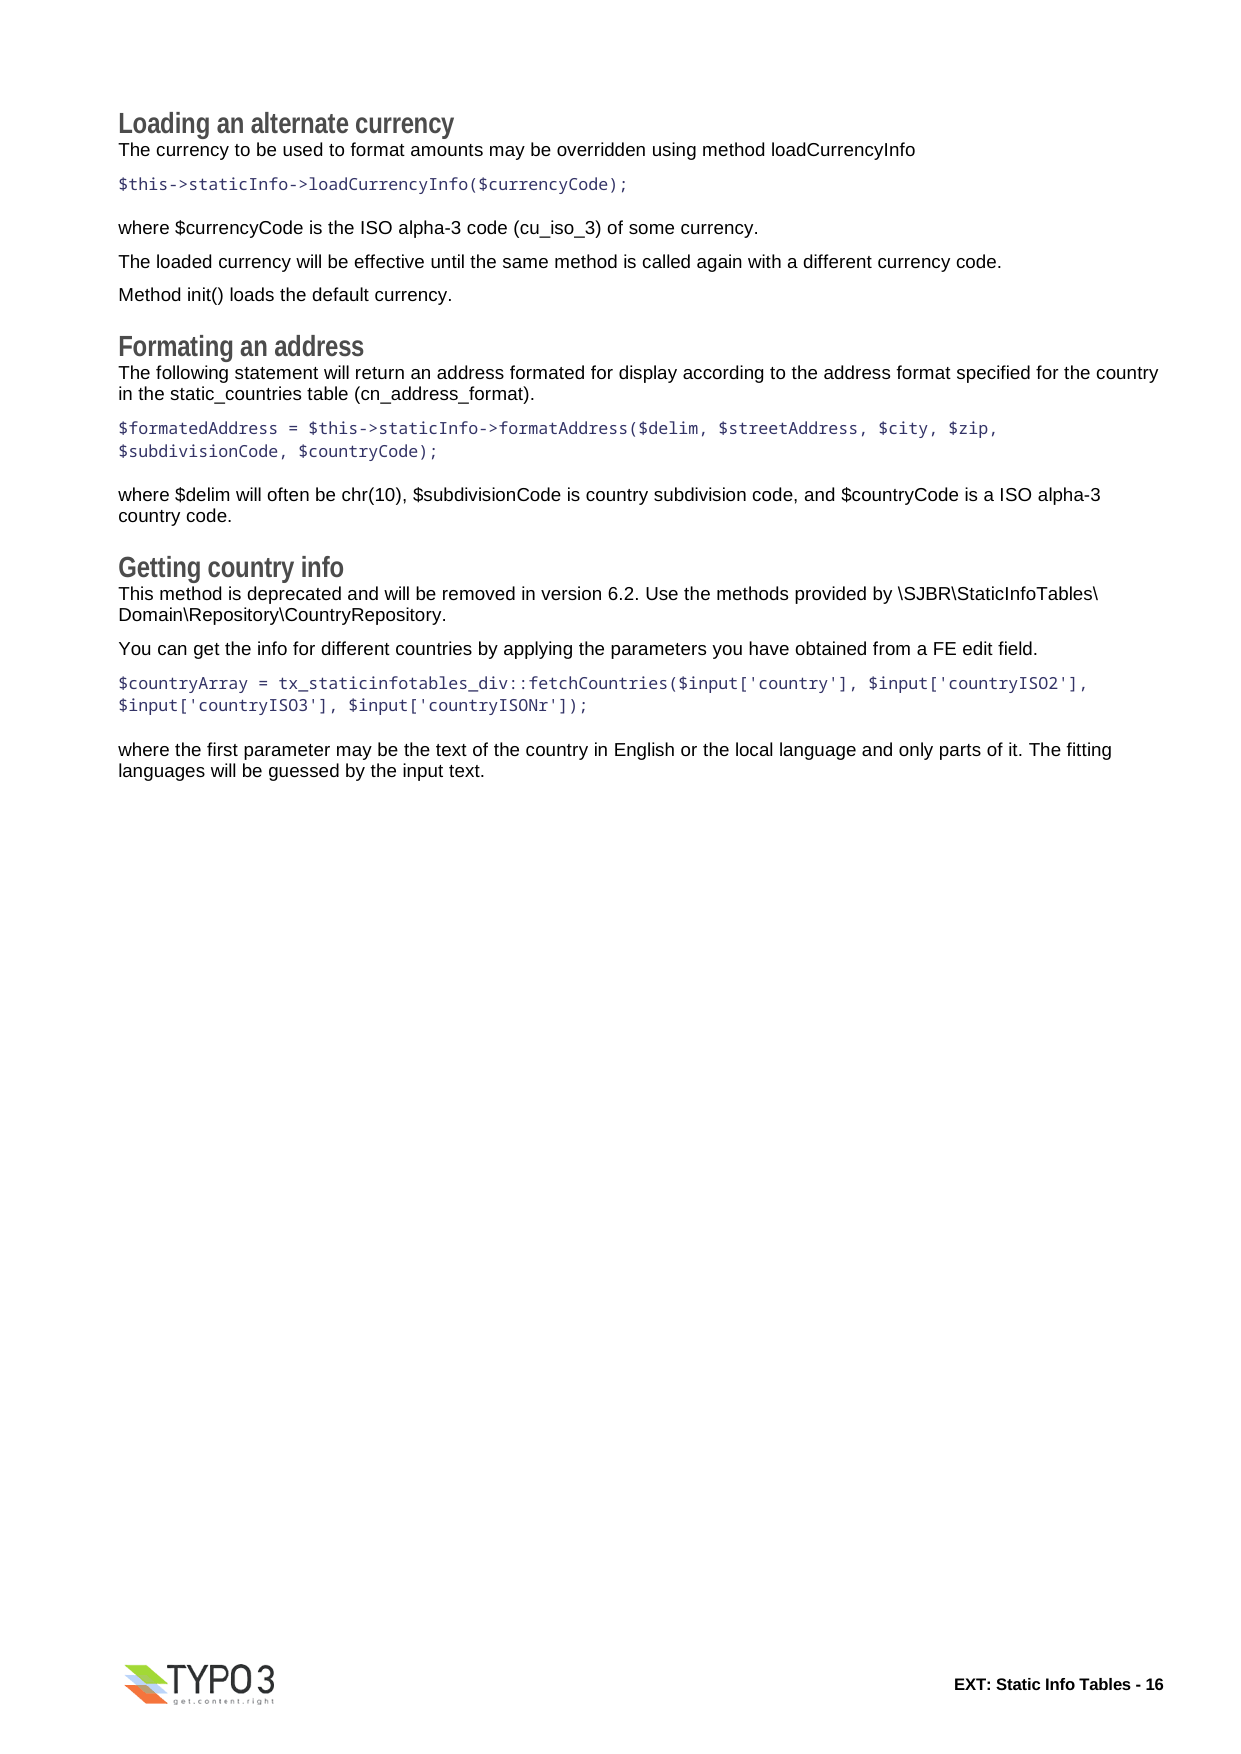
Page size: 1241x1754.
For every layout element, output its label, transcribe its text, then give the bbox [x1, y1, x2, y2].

text The following statement will return an address formated for display according to the address format specified for the country in the static_countries table (cn_address_format). [118, 363, 1163, 405]
text $formatedAddress = $this->staticInfo->formatAddress($delim, $streetAddress, $city, $zip, $subdivisionCode, $countryCode); [118, 417, 1163, 462]
text This method is deprecated and will be removed in version 6.2. Use the methods provided by \SJBR\StaticInfoTables\Domain\Repository\CountryRepository. [118, 583, 1163, 626]
text The loaded currency will be effective until the same method is called again with a different currency code. [118, 251, 1163, 272]
picture [119, 1659, 280, 1710]
text where $delim will often be chr(10), $subdivisionCode is country subdivision code, and $countryCode is a ISO alpha-3 country code. [118, 485, 1163, 527]
text The currency to be used to format amounts may be overridden using method loadCurrencyInfo [118, 139, 1163, 160]
text where $currencyCode is the ISO alpha-3 code (cu_iso_3) of some currency. [118, 218, 1163, 239]
text Method init() loads the default currency. [118, 285, 1163, 306]
text You can get the info for different countries by applying the parameters you have obtained from a FE edit field. [118, 638, 1163, 659]
subtitle Formating an address [118, 329, 1163, 363]
subtitle Getting country info [118, 550, 1163, 583]
text $this->staticInfo->loadCurrencyInfo($currencyCode); [118, 173, 1163, 195]
text where the first parameter may be the text of the country in English or the local language and only parts of it. The fitting languages will be guessed by the input text. [118, 739, 1163, 781]
text $countryArray = tx_staticinfotables_div::fetchCountries($input['country'], $input['countryISO2'], $input['countryISO3'], $input['countryISONr']); [118, 672, 1163, 717]
subtitle Loading an alternate currency [118, 106, 1163, 139]
